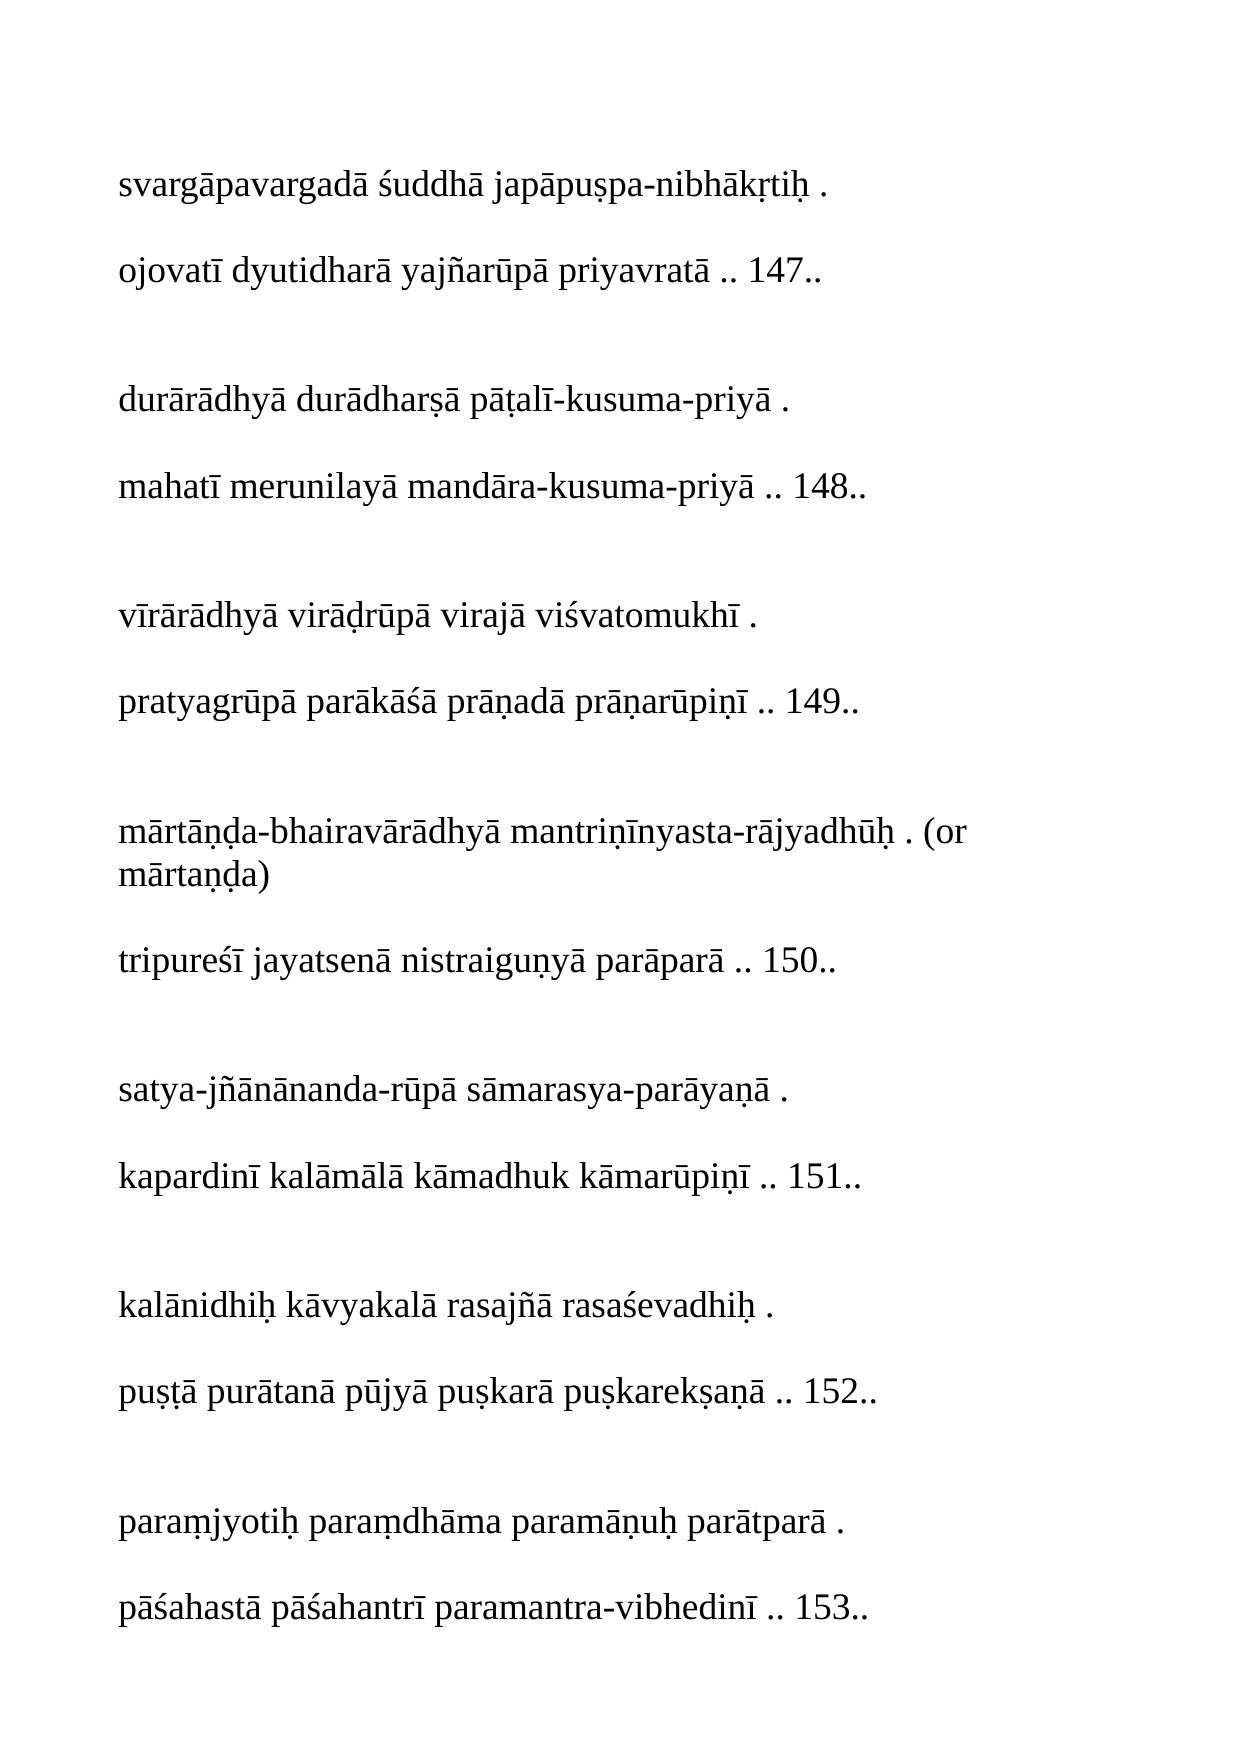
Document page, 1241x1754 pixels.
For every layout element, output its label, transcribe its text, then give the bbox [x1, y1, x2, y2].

text mārtāṇḍa-bhairavārādhyā mantriṇīnyasta-rājyadhūḥ . (or mārtaṇḍa) [118, 808, 1122, 894]
text kapardinī kalāmālā kāmadhuk kāmarūpiṇī .. 151.. [118, 1153, 1122, 1196]
text durārādhyā durādharṣā pāṭalī-kusuma-priyā . [118, 377, 1122, 420]
text mahatī merunilayā mandāra-kusuma-priyā .. 148.. [118, 463, 1122, 506]
text kalānidhiḥ kāvyakalā rasajñā rasaśevadhiḥ . [118, 1282, 1122, 1326]
text ojovatī dyutidharā yajñarūpā priyavratā .. 147.. [118, 247, 1122, 291]
text pratyagrūpā parākāśā prāṇadā prāṇarūpiṇī .. 149.. [118, 679, 1122, 722]
text paraṃjyotiḥ paraṃdhāma paramāṇuḥ parātparā . [118, 1498, 1122, 1541]
text vīrārādhyā virāḍrūpā virajā viśvatomukhī . [118, 592, 1122, 636]
text satya-jñānānanda-rūpā sāmarasya-parāyaṇā . [118, 1067, 1122, 1110]
text pāśahastā pāśahantrī paramantra-vibhedinī .. 153.. [118, 1584, 1122, 1627]
text svargāpavargadā śuddhā japāpuṣpa-nibhākṛtiḥ . [118, 161, 1122, 204]
text tripureśī jayatsenā nistraiguṇyā parāparā .. 150.. [118, 937, 1122, 981]
text puṣṭā purātanā pūjyā puṣkarā puṣkarekṣaṇā .. 152.. [118, 1369, 1122, 1412]
